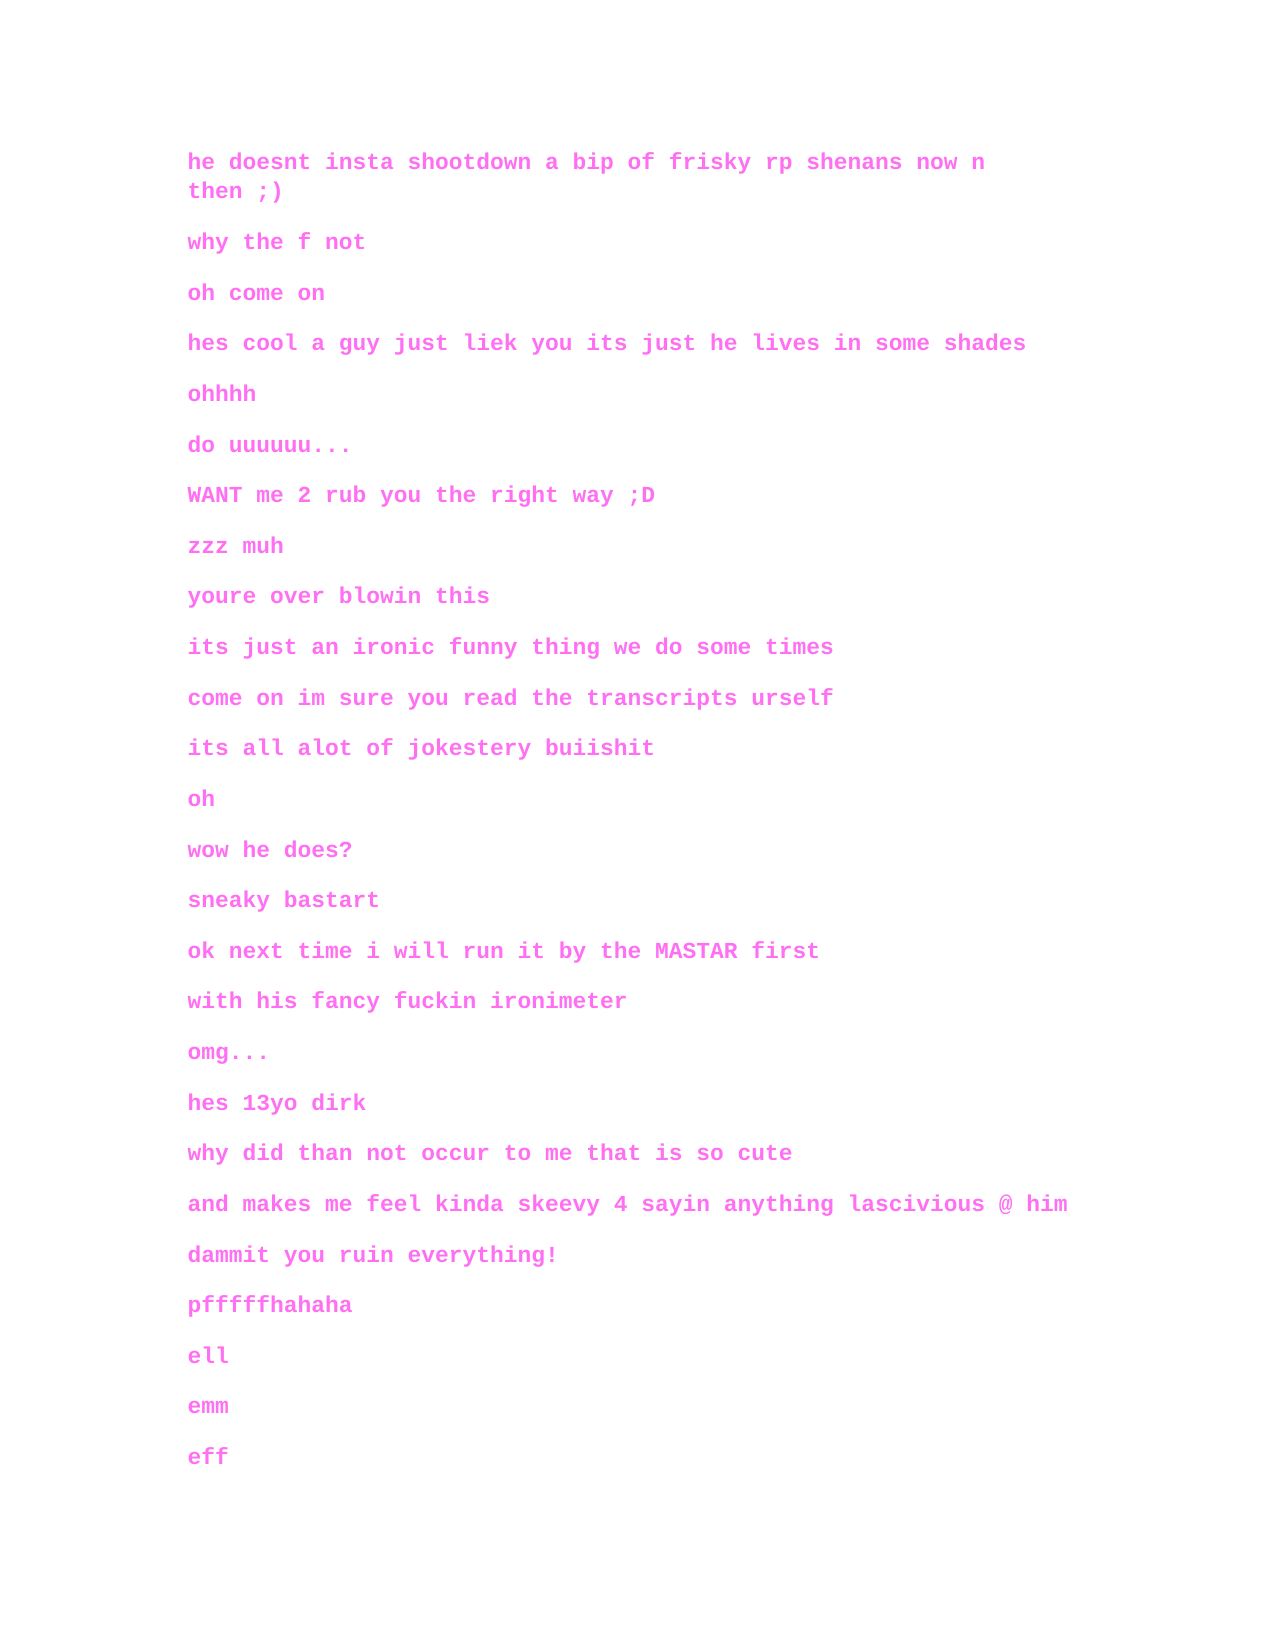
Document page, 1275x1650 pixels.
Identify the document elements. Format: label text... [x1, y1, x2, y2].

text eff [187, 1445, 1087, 1471]
text hes 13yo dirk [187, 1091, 1087, 1117]
text dammit you ruin everything! [187, 1243, 1087, 1269]
text sneaky bastart [187, 888, 1087, 914]
text do uuuuuu... [187, 433, 1087, 459]
text its just an ironic funny thing we do some times [187, 635, 1087, 661]
text come on im sure you read the transcripts urself [187, 686, 1087, 712]
text emm [187, 1395, 1087, 1421]
text ok next time i will run it by the MASTAR first [187, 939, 1087, 965]
text ell [187, 1344, 1087, 1370]
text pfffffhahaha [187, 1293, 1087, 1319]
text and makes me feel kinda skeevy 4 sayin anything lascivious @ him [187, 1192, 1087, 1218]
text its all alot of jokestery buiishit [187, 737, 1087, 763]
text zzz muh [187, 534, 1087, 560]
text why did than not occur to me that is so cute [187, 1142, 1087, 1168]
text ohhhh [187, 382, 1087, 408]
text oh come on [187, 281, 1087, 307]
text WANT me 2 rub you the right way ;D [187, 483, 1087, 509]
text omg... [187, 1040, 1087, 1066]
text he doesnt insta shootdown a bip of frisky rp shenans now n then ;) [187, 150, 1087, 206]
text wow he does? [187, 838, 1087, 864]
text hes cool a guy just liek you its just he lives in some shades [187, 332, 1087, 358]
text oh [187, 787, 1087, 813]
text youre over blowin this [187, 585, 1087, 611]
text why the f not [187, 230, 1087, 256]
text with his fancy fuckin ironimeter [187, 990, 1087, 1016]
